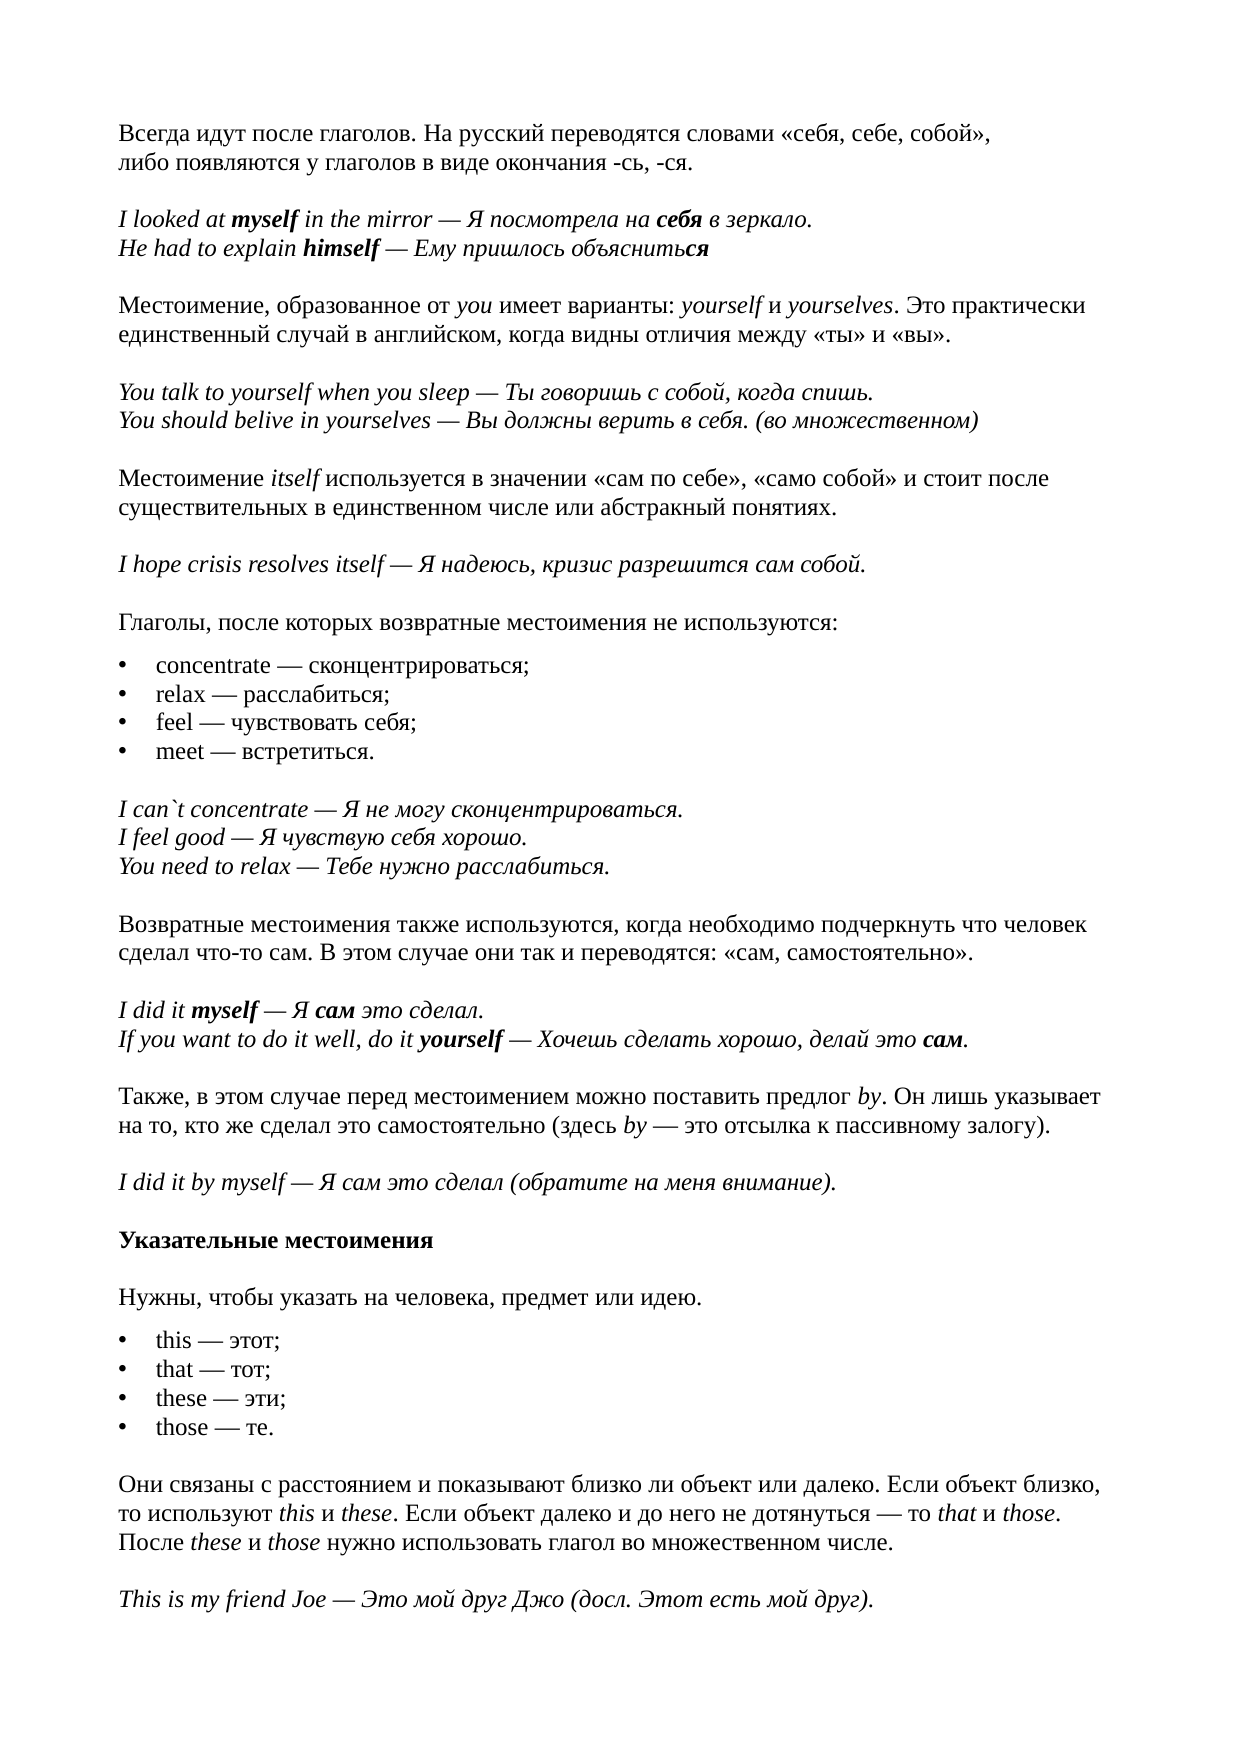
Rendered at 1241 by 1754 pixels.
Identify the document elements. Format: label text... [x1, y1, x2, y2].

list that — тот; [118, 1354, 1122, 1383]
list those — те. [118, 1412, 1122, 1441]
text Нужны, чтобы указать на человека, предмет или идею. [118, 1282, 1122, 1311]
text I feel good — Я чувствую себя хорошо. [118, 822, 1122, 851]
text You should belive in yourselves — Вы должны верить в себя. (во множественном) [118, 406, 1122, 434]
text Возвратные местоимения также используются, когда необходимо подчеркнуть что человек сделал что-то сам. В этом случае они так и переводятся: «сам, самостоятельно». [118, 909, 1122, 966]
text Они связаны с расстоянием и показывают близко ли объект или далеко. Если объект близко, [118, 1469, 1122, 1498]
text Также, в этом случае перед местоимением можно поставить предлог by. Он лишь указывает на то, кто же сделал это самостоятельно (здесь by — это отсылка к пассивному залогу). [118, 1081, 1122, 1139]
text либо появляются у глаголов в виде окончания -сь, -ся. [118, 147, 1122, 176]
text He had to explain himself — Ему пришлось объясниться [118, 233, 1122, 262]
text то используют this и these. Если объект далеко и до него не дотянуться — то that и those. [118, 1498, 1122, 1527]
text You need to relax — Тебе нужно расслабиться. [118, 851, 1122, 880]
text This is my friend Joe — Это мой друг Джо (досл. Этот есть мой друг). [118, 1584, 1122, 1613]
list meet — встретиться. [118, 736, 1122, 765]
text I did it by myself — Я сам это сделал (обратите на меня внимание). [118, 1167, 1122, 1196]
text If you want to do it well, do it yourself — Хочешь сделать хорошо, делай это сам. [118, 1024, 1122, 1052]
text I hope crisis resolves itself — Я надеюсь, кризис разрешится сам собой. [118, 549, 1122, 578]
text Указательные местоимения [118, 1225, 1122, 1254]
text You talk to yourself when you sleep — Ты говоришь с собой, когда спишь. [118, 377, 1122, 406]
text I did it myself — Я сам это сделал. [118, 995, 1122, 1024]
text Местоимение itself используется в значении «сам по себе», «само собой» и стоит после существительных в единственном числе или абстракный понятиях. [118, 463, 1122, 521]
text I can`t concentrate — Я не могу сконцентрироваться. [118, 794, 1122, 822]
text Местоимение, образованное от you имеет варианты: yourself и yourselves. Это практически единственный случай в английском, когда видны отличия между «ты» и «вы». [118, 291, 1122, 348]
text I looked at myself in the mirror — Я посмотрела на себя в зеркало. [118, 204, 1122, 233]
text Всегда идут после глаголов. На русский переводятся словами «себя, себе, собой», [118, 118, 1122, 147]
list these — эти; [118, 1383, 1122, 1412]
list this — этот; [118, 1326, 1122, 1354]
list concentrate — сконцентрироваться; [118, 650, 1122, 679]
list feel — чувствовать себя; [118, 707, 1122, 736]
text После these и those нужно использовать глагол во множественном числе. [118, 1527, 1122, 1556]
text Глаголы, после которых возвратные местоимения не используются: [118, 607, 1122, 636]
list relax — расслабиться; [118, 679, 1122, 707]
